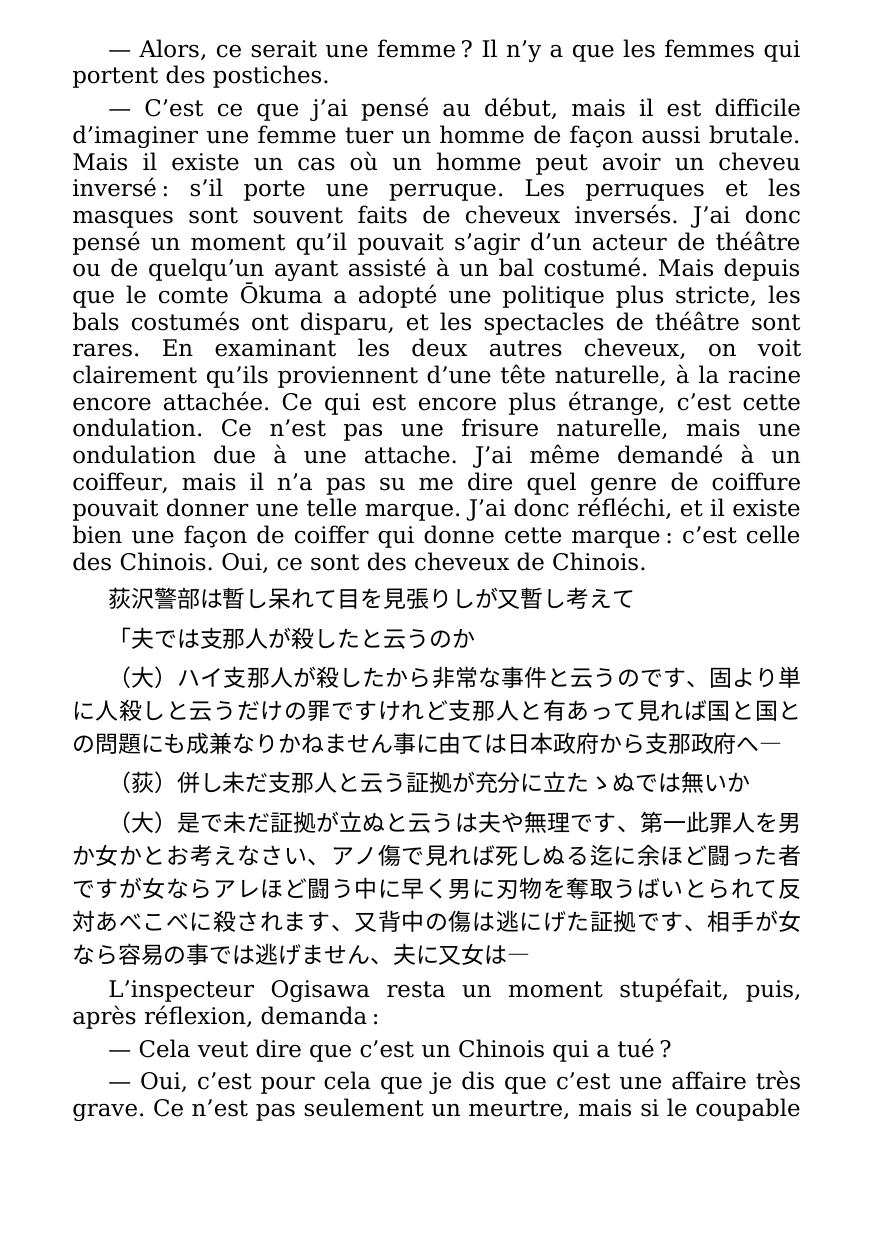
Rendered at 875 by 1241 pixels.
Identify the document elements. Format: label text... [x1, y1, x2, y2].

text 荻沢警部は暫し呆れて目を見張りしが又暫し考えて [72, 581, 802, 614]
text （荻）併し未だ支那人と云う証拠が充分に立たゝぬでは無いか [72, 765, 802, 798]
text 「夫では支那人が殺したと云うのか [72, 620, 802, 654]
text — Oui, c’est pour cela que je dis que c’est une affaire très grave. Ce n’est pas seulement un meurtre, mais si le coupable [72, 1068, 802, 1122]
text （大）是で未だ証拠が立ぬと云うは夫や無理です、第一此罪人を男か女かとお考えなさい、アノ傷で見れば死しぬる迄に余ほど闘った者ですが女ならアレほど闘う中に早く男に刃物を奪取うばいとられて反対あべこべに殺されます、又背中の傷は逃にげた証拠です、相手が女なら容易の事では逃げません、夫に又女は― [72, 804, 802, 971]
text L’inspecteur Ogisawa resta un moment stupéfait, puis, après réflexion, demanda : [72, 976, 802, 1030]
text — Cela veut dire que c’est un Chinois qui a tué ? [72, 1036, 802, 1062]
text — Alors, ce serait une femme ? Il n’y a que les femmes qui portent des postiches. [72, 36, 802, 89]
text （大）ハイ支那人が殺したから非常な事件と云うのです、固より単に人殺しと云うだけの罪ですけれど支那人と有あって見れば国と国との問題にも成兼なりかねません事に由ては日本政府から支那政府へ― [72, 659, 802, 759]
text — C’est ce que j’ai pensé au début, mais il est difficile d’imaginer une femme tuer un homme de façon aussi brutale. Mais il existe un cas où un homme peut avoir un cheveu inversé : s’il porte une perruque. Les perruques et les masques sont souvent faits de cheveux inversés. J’ai donc pensé un moment qu’il pouvait s’agir d’un acteur de théâtre ou de quelqu’un ayant assisté à un bal costumé. Mais depuis que le comte Ōkuma a adopté une politique plus stricte, les bals costumés ont disparu, et les spectacles de théâtre sont rares. En examinant les deux autres cheveux, on voit clairement qu’ils proviennent d’une tête naturelle, à la racine encore attachée. Ce qui est encore plus étrange, c’est cette ondulation. Ce n’est pas une frisure naturelle, mais une ondulation due à une attache. J’ai même demandé à un coiffeur, mais il n’a pas su me dire quel genre de coiffure pouvait donner une telle marque. J’ai donc réfléchi, et il existe bien une façon de coiffer qui donne cette marque : c’est celle des Chinois. Oui, ce sont des cheveux de Chinois. [72, 95, 802, 575]
